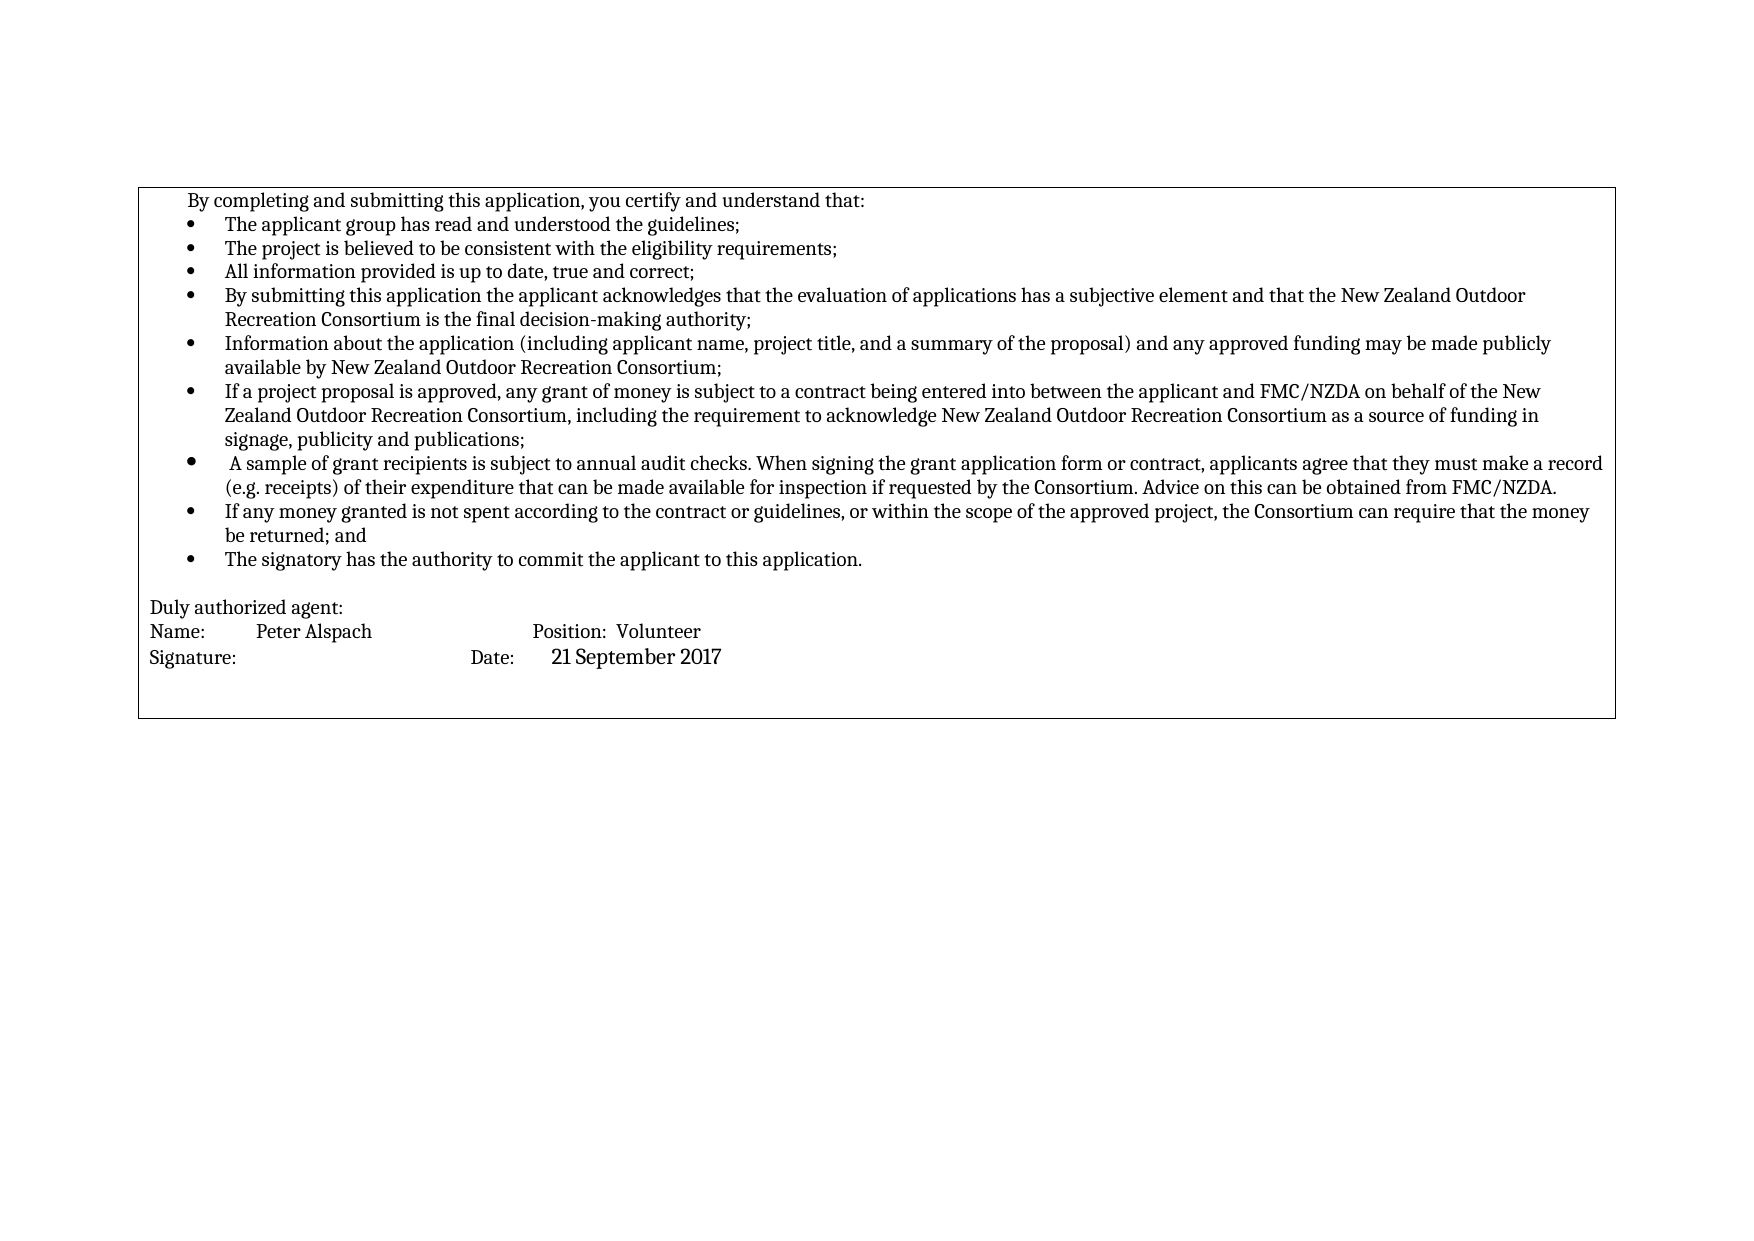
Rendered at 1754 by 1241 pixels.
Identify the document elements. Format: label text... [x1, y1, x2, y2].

table_cell By completing and submitting this application, you certify and understand that: The applicant group has read and understood the guidelines; The project is believed to be consistent with the eligibility requirements; All information provided is up to date, true and correct; By submitting this application the applicant acknowledges that the evaluation of applications has a subjective element and that the New Zealand Outdoor Recreation Consortium is the final decision-making authority; Information about the application (including applicant name, project title, and a summary of the proposal) and any approved funding may be made publicly available by New Zealand Outdoor Recreation Consortium; If a project proposal is approved, any grant of money is subject to a contract being entered into between the applicant and FMC/NZDA on behalf of the New Zealand Outdoor Recreation Consortium, including the requirement to acknowledge New Zealand Outdoor Recreation Consortium as a source of funding in signage, publicity and publications; A sample of grant recipients is subject to annual audit checks. When signing the grant application form or contract, applicants agree that they must make a record (e.g. receipts) of their expenditure that can be made available for inspection if requested by the Consortium. Advice on this can be obtained from FMC/NZDA. If any money granted is not spent according to the contract or guidelines, or within the scope of the approved project, the Consortium can require that the money be returned; and The signatory has the authority to commit the applicant to this application. Duly authorized agent: Name: Peter Alspach Position: Volunteer Signature: Date: 21 September 2017 [139, 188, 1615, 718]
